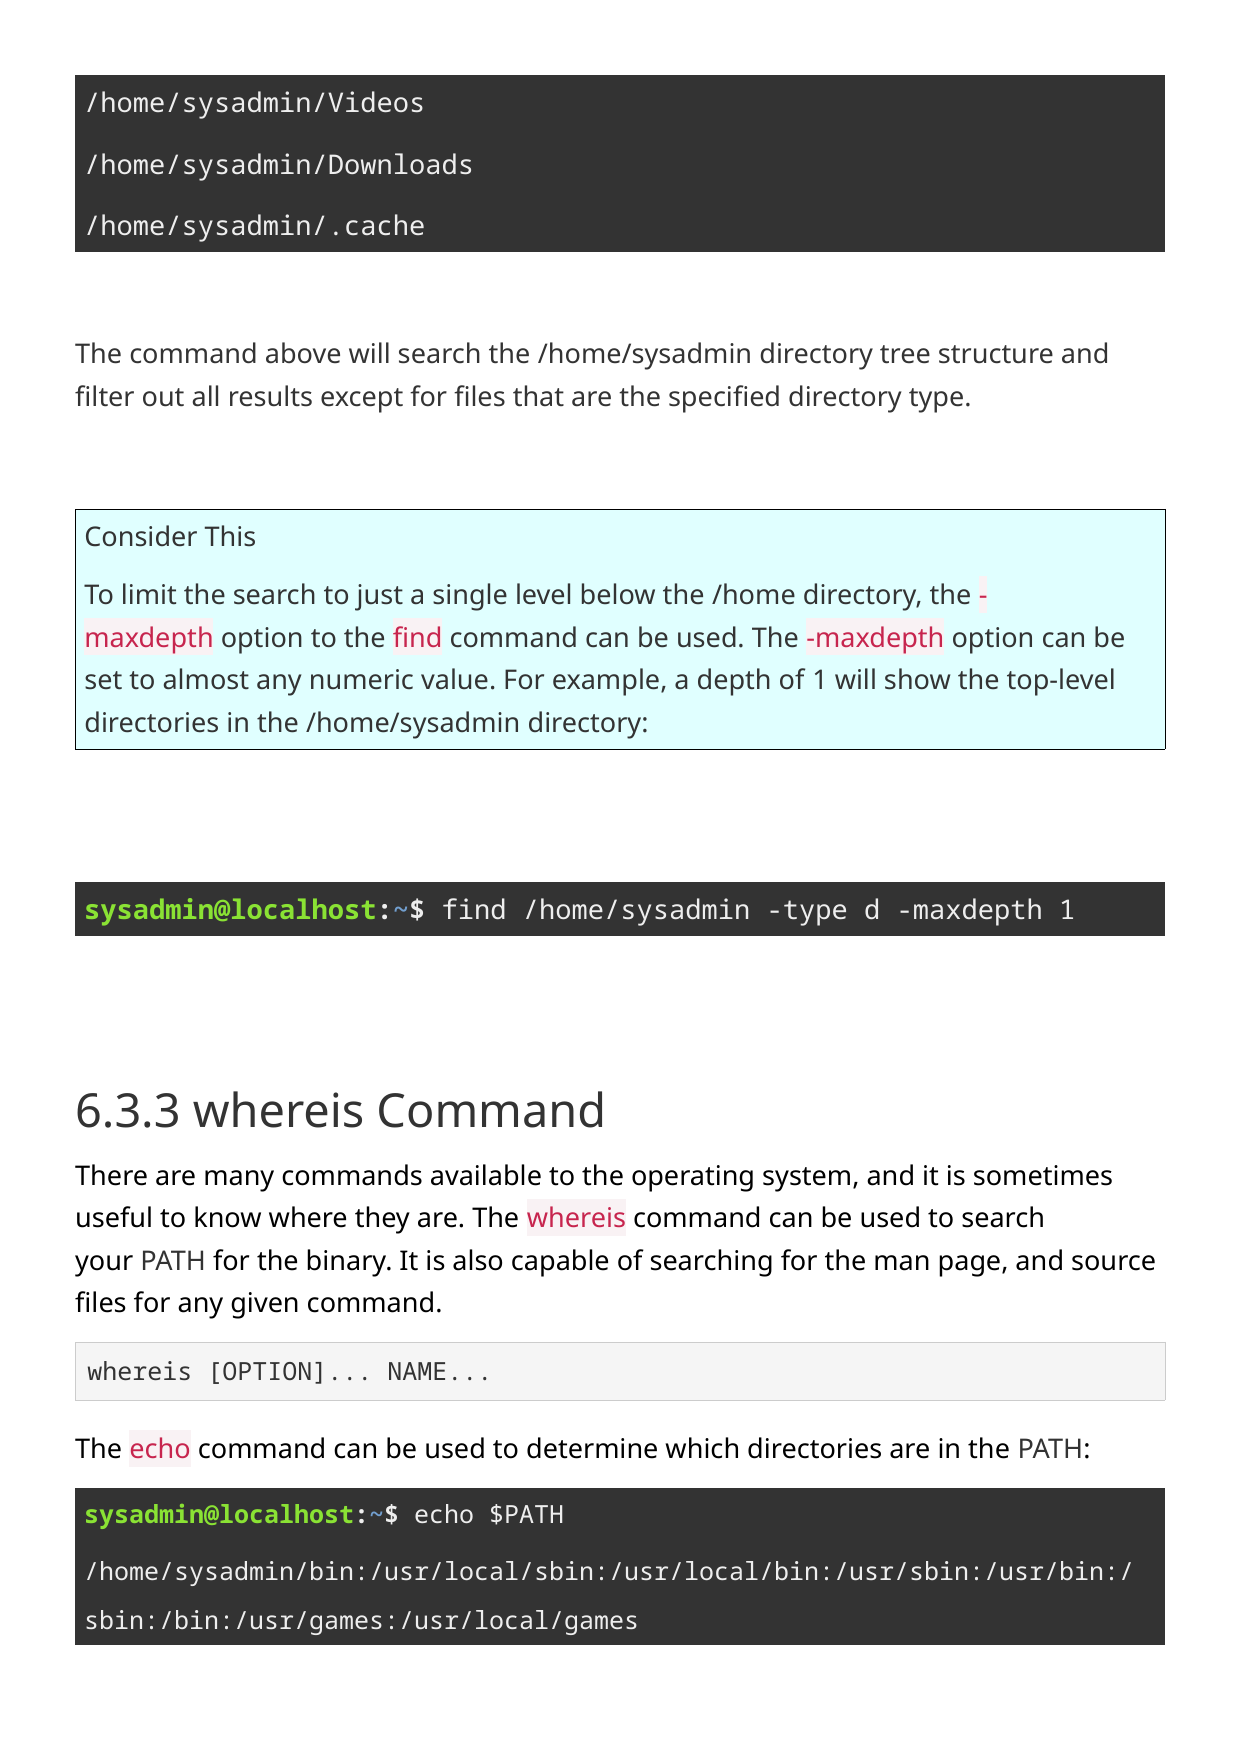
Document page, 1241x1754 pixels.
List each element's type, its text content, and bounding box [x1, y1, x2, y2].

text Consider This [76, 510, 1165, 555]
text /home/sysadmin/.cache [75, 197, 1165, 252]
text To limit the search to just a single level below the /home directory, the -maxdepth option to the find command can be used. The -maxdepth option can be set to almost any numeric value. For example, a depth of 1 will show the top-level directories in the /home/sysadmin directory: [76, 567, 1165, 749]
text The echo command can be used to determine which directories are in the PATH: [75, 1430, 1165, 1467]
text sysadmin@localhost:~$ echo $PATH [75, 1488, 1165, 1531]
subtitle 6.3.3 whereis Command [75, 1077, 1165, 1141]
text The command above will search the /home/sysadmin directory tree structure and filter out all results except for files that are the specified directory type. [75, 335, 1165, 414]
text There are many commands available to the operating system, and it is sometimes useful to know where they are. The whereis command can be used to search your PATH for the binary. It is also capable of searching for the man page, and source files for any given command. [75, 1156, 1165, 1320]
text /home/sysadmin/Videos [75, 75, 1165, 121]
text sysadmin@localhost:~$ find /home/sysadmin -type d -maxdepth 1 [75, 882, 1165, 936]
text /home/sysadmin/Downloads [75, 136, 1165, 182]
text whereis [OPTION]... NAME... [76, 1343, 1165, 1400]
text /home/sysadmin/bin:/usr/local/sbin:/usr/local/bin:/usr/sbin:/usr/bin:/sbin:/bin:/usr/games:/usr/local/games [75, 1545, 1165, 1645]
